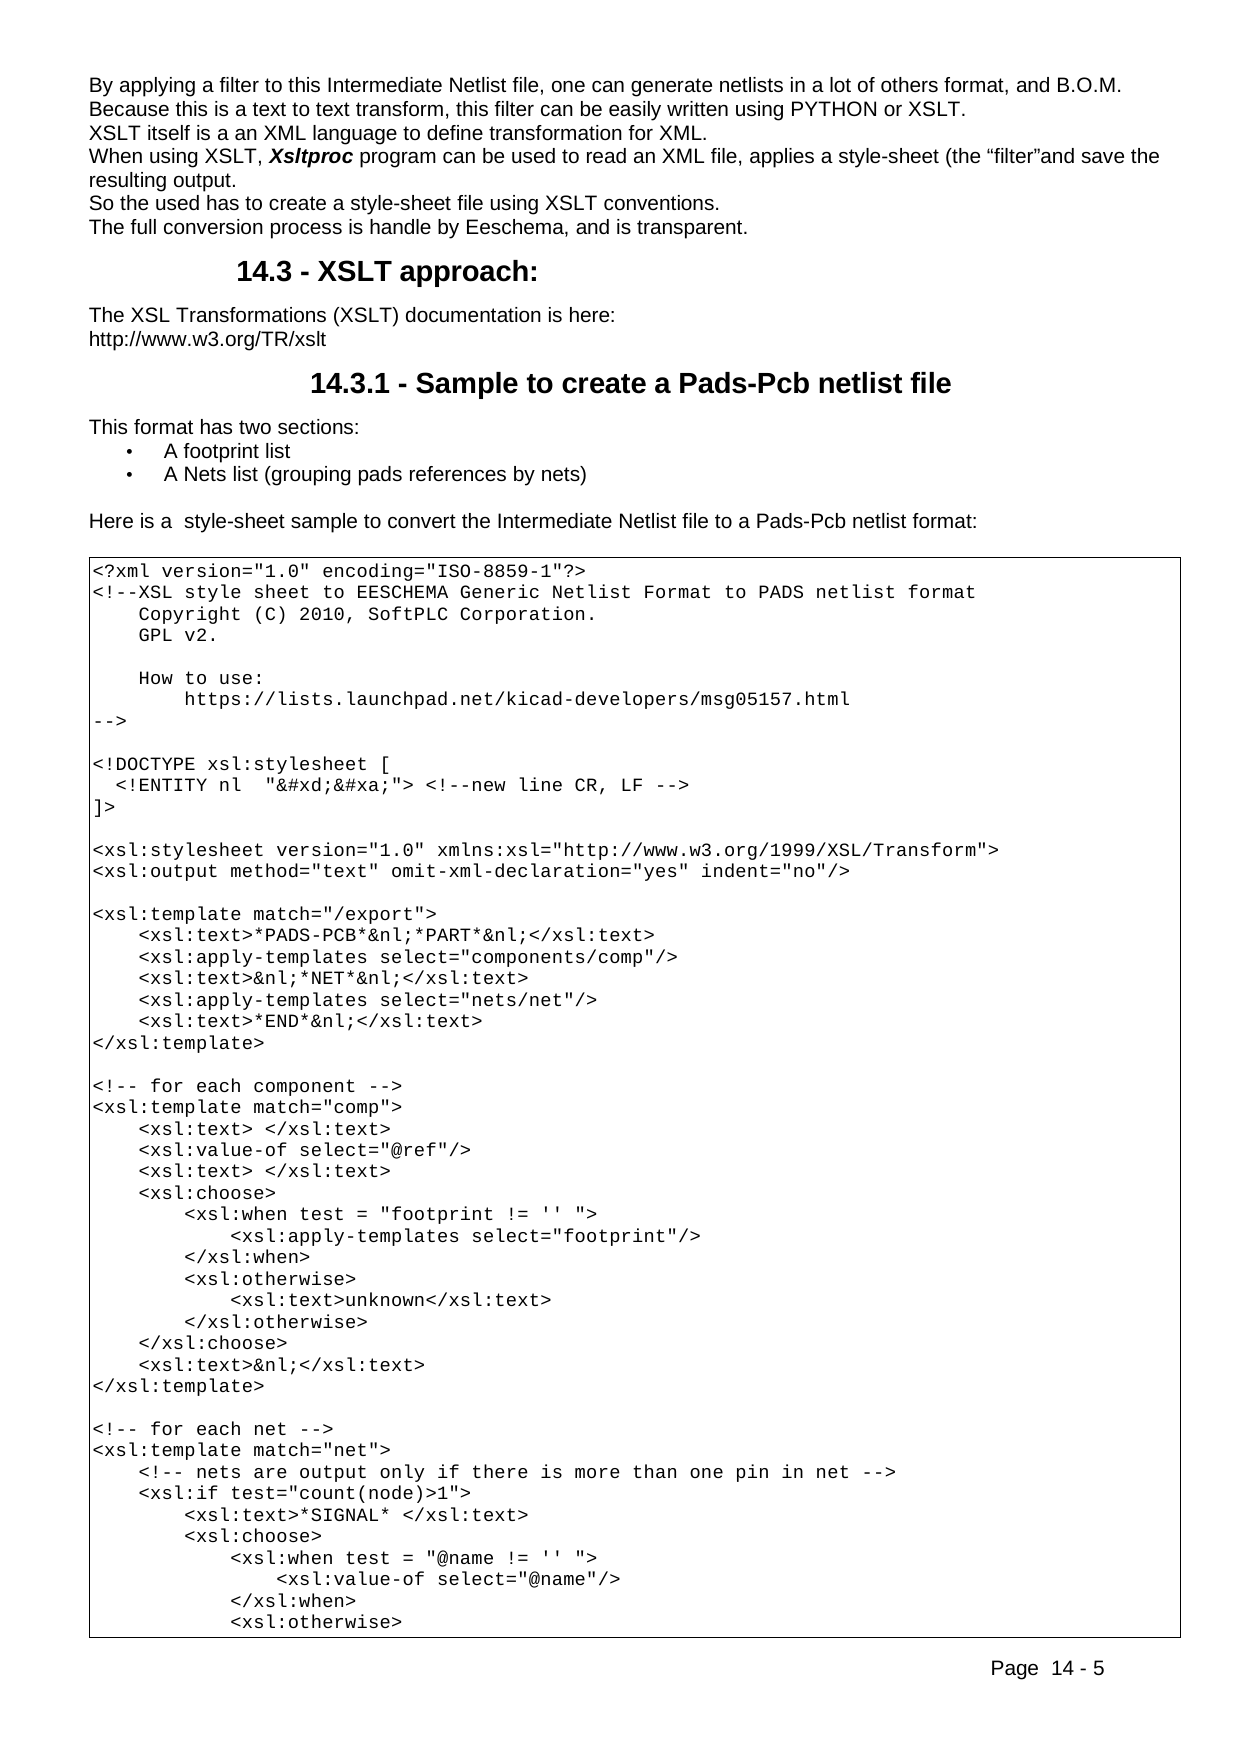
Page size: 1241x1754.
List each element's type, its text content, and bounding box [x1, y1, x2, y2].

text <xsl:if test="count(node)>1"> [90, 1480, 1180, 1501]
text The full conversion process is handle by Eeschema, and is transparent. [88, 215, 1181, 239]
text <xsl:apply-templates select="footprint"/> [90, 1222, 1180, 1244]
text https://lists.launchpad.net/kicad-developers/msg05157.html [90, 686, 1180, 707]
text <!ENTITY nl "&#xd;&#xa;"> <!--new line CR, LF --> [90, 772, 1180, 793]
text <xsl:text>unknown</xsl:text> [90, 1287, 1180, 1308]
text <xsl:value-of select="@ref"/> [90, 1136, 1180, 1158]
text This format has two sections: [88, 416, 1181, 439]
text Here is a style-sheet sample to convert the Intermediate Netlist file to a Pads-Pcb netlist format: [88, 510, 1181, 533]
text <xsl:apply-templates select="components/comp"/> [90, 943, 1180, 965]
text ]> [90, 793, 1180, 818]
subtitle XSLT approach: [162, 255, 1181, 287]
text </xsl:when> [90, 1244, 1180, 1265]
text <!-- for each component --> [90, 1072, 1180, 1093]
text <xsl:value-of select="@name"/> [90, 1566, 1180, 1587]
text <?xml version="1.0" encoding="ISO-8859-1"?> [90, 558, 1180, 578]
text </xsl:template> [90, 1372, 1180, 1398]
text Because this is a text to text transform, this filter can be easily written using PYTHON or XSLT. [88, 97, 1181, 121]
text <!DOCTYPE xsl:stylesheet [ [90, 750, 1180, 772]
text <xsl:template match="comp"> [90, 1093, 1180, 1115]
text <xsl:text>*SIGNAL* </xsl:text> [90, 1501, 1180, 1523]
text </xsl:when> [90, 1587, 1180, 1608]
text The XSL Transformations (XSLT) documentation is here: [88, 304, 1181, 327]
text <xsl:apply-templates select="nets/net"/> [90, 986, 1180, 1008]
text --> [90, 707, 1180, 733]
text <xsl:text>*END*&nl;</xsl:text> [90, 1008, 1180, 1029]
text By applying a filter to this Intermediate Netlist file, one can generate netlists in a lot of others format, and B.O.M. [88, 74, 1181, 97]
text <xsl:text> </xsl:text> [90, 1158, 1180, 1179]
text <xsl:when test = "footprint != '' "> [90, 1201, 1180, 1222]
text <xsl:otherwise> [90, 1265, 1180, 1287]
text <!--XSL style sheet to EESCHEMA Generic Netlist Format to PADS netlist format [90, 578, 1180, 600]
text <xsl:stylesheet version="1.0" xmlns:xsl="http://www.w3.org/1999/XSL/Transform"> [90, 836, 1180, 857]
text So the used has to create a style-sheet file using XSLT conventions. [88, 192, 1181, 215]
text <xsl:text>&nl;</xsl:text> [90, 1351, 1180, 1372]
text <xsl:text> </xsl:text> [90, 1115, 1180, 1136]
text <xsl:template match="net"> [90, 1437, 1180, 1458]
text <xsl:otherwise> [90, 1608, 1180, 1637]
text <xsl:output method="text" omit-xml-declaration="yes" indent="no"/> [90, 857, 1180, 883]
text When using XSLT, Xsltproc program can be used to read an XML file, applies a style-sheet (the “filter”and save the resulting output. [88, 144, 1181, 192]
text XSLT itself is a an XML language to define transformation for XML. [88, 121, 1181, 144]
list A footprint list [126, 439, 1181, 463]
text </xsl:choose> [90, 1329, 1180, 1351]
text </xsl:otherwise> [90, 1308, 1180, 1329]
text http://www.w3.org/TR/xslt [88, 327, 1181, 351]
text <xsl:text>*PADS-PCB*&nl;*PART*&nl;</xsl:text> [90, 922, 1180, 943]
text <!-- nets are output only if there is more than one pin in net --> [90, 1458, 1180, 1480]
text <xsl:template match="/export"> [90, 900, 1180, 922]
text <xsl:choose> [90, 1523, 1180, 1544]
text GPL v2. [90, 621, 1180, 647]
text <!-- for each net --> [90, 1415, 1180, 1437]
text <xsl:choose> [90, 1179, 1180, 1201]
text Copyright (C) 2010, SoftPLC Corporation. [90, 600, 1180, 621]
list A Nets list (grouping pads references by nets) [126, 463, 1181, 486]
text <xsl:when test = "@name != '' "> [90, 1544, 1180, 1566]
text </xsl:template> [90, 1029, 1180, 1054]
text <xsl:text>&nl;*NET*&nl;</xsl:text> [90, 965, 1180, 986]
subtitle Sample to create a Pads-Pcb netlist file [236, 367, 1181, 399]
text How to use: [90, 664, 1180, 686]
